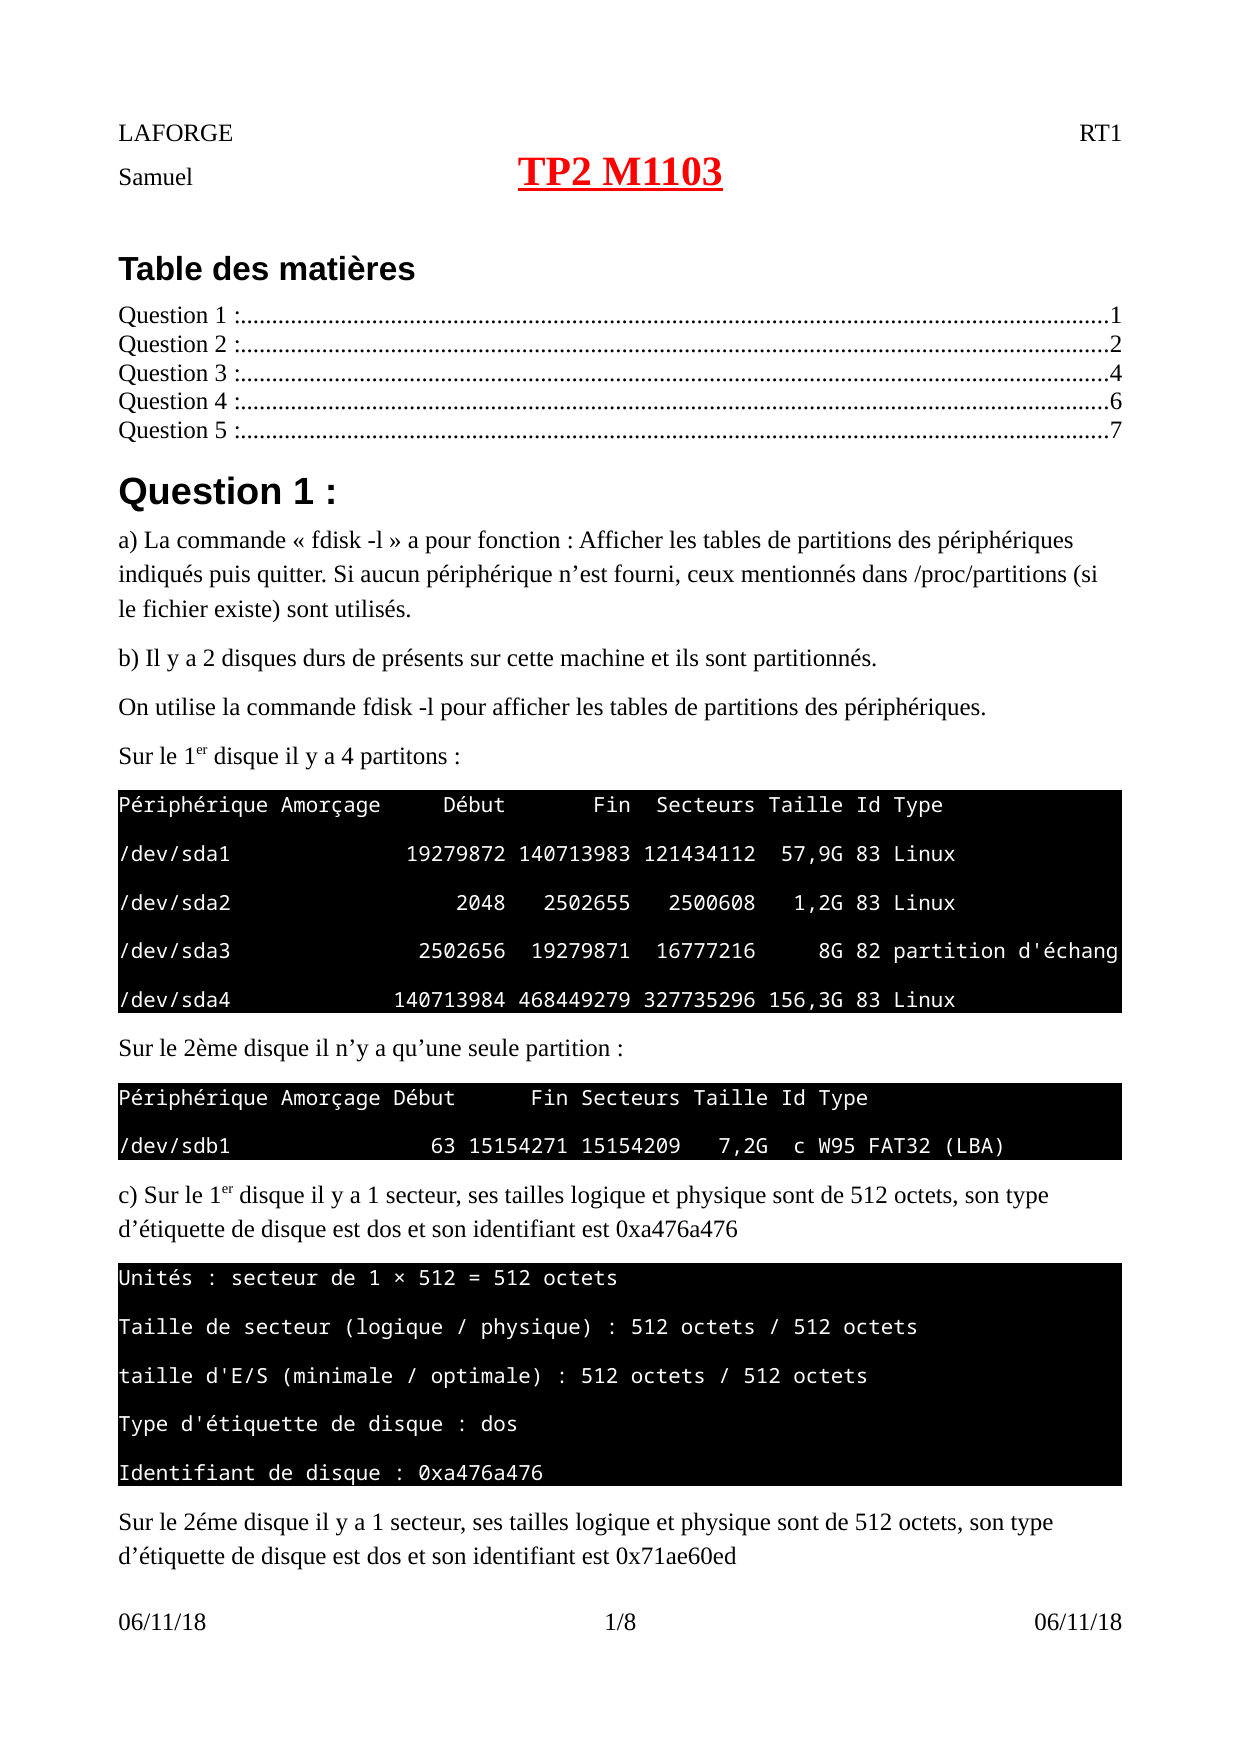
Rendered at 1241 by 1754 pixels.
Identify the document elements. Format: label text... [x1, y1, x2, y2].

text Unités : secteur de 1 × 512 = 512 octets [118, 1263, 1122, 1292]
text Périphérique Amorçage Début Fin Secteurs Taille Id Type [118, 790, 1122, 819]
text taille d'E/S (minimale / optimale) : 512 octets / 512 octets [118, 1361, 1122, 1389]
text /dev/sda2 2048 2502655 2500608 1,2G 83 Linux [118, 888, 1122, 916]
text Sur le 2éme disque il y a 1 secteur, ses tailles logique et physique sont de 512 octets, son type d’étiquette de disque est dos et son identifiant est 0x71ae60ed [118, 1507, 1122, 1570]
text c) Sur le 1er disque il y a 1 secteur, ses tailles logique et physique sont de 512 octets, son type d’étiquette de disque est dos et son identifiant est 0xa476a476 [118, 1180, 1122, 1243]
text Périphérique Amorçage Début Fin Secteurs Taille Id Type [118, 1083, 1122, 1111]
text Question 3 : 4 [118, 358, 1122, 386]
text /dev/sda3 2502656 19279871 16777216 8G 82 partition d'échang [118, 936, 1122, 965]
text Sur le 2ème disque il n’y a qu’une seule partition : [118, 1033, 1122, 1062]
text Question 1 : 1 [118, 300, 1122, 329]
text Question 2 : 2 [118, 329, 1122, 358]
subtitle Table des matières [118, 249, 1122, 288]
text /dev/sdb1 63 15154271 15154209 7,2G c W95 FAT32 (LBA) [118, 1131, 1122, 1160]
text On utilise la commande fdisk -l pour afficher les tables de partitions des périphériques. [118, 692, 1122, 721]
text Identifiant de disque : 0xa476a476 [118, 1458, 1122, 1486]
text b) Il y a 2 disques durs de présents sur cette machine et ils sont partitionnés. [118, 643, 1122, 672]
text Type d'étiquette de disque : dos [118, 1409, 1122, 1438]
text Question 4 : 6 [118, 386, 1122, 415]
text Taille de secteur (logique / physique) : 512 octets / 512 octets [118, 1312, 1122, 1341]
text a) La commande « fdisk -l » a pour fonction : Afficher les tables de partitions des périphériques indiqués puis quitter. Si aucun périphérique n’est fourni, ceux mentionnés dans /proc/partitions (si le fichier existe) sont utilisés. [118, 525, 1122, 623]
subtitle Question 1 : [118, 469, 1122, 513]
text Question 5 : 7 [118, 415, 1122, 444]
text Sur le 1er disque il y a 4 partitons : [118, 741, 1122, 770]
text /dev/sda4 140713984 468449279 327735296 156,3G 83 Linux [118, 985, 1122, 1013]
text /dev/sda1 19279872 140713983 121434112 57,9G 83 Linux [118, 839, 1122, 867]
